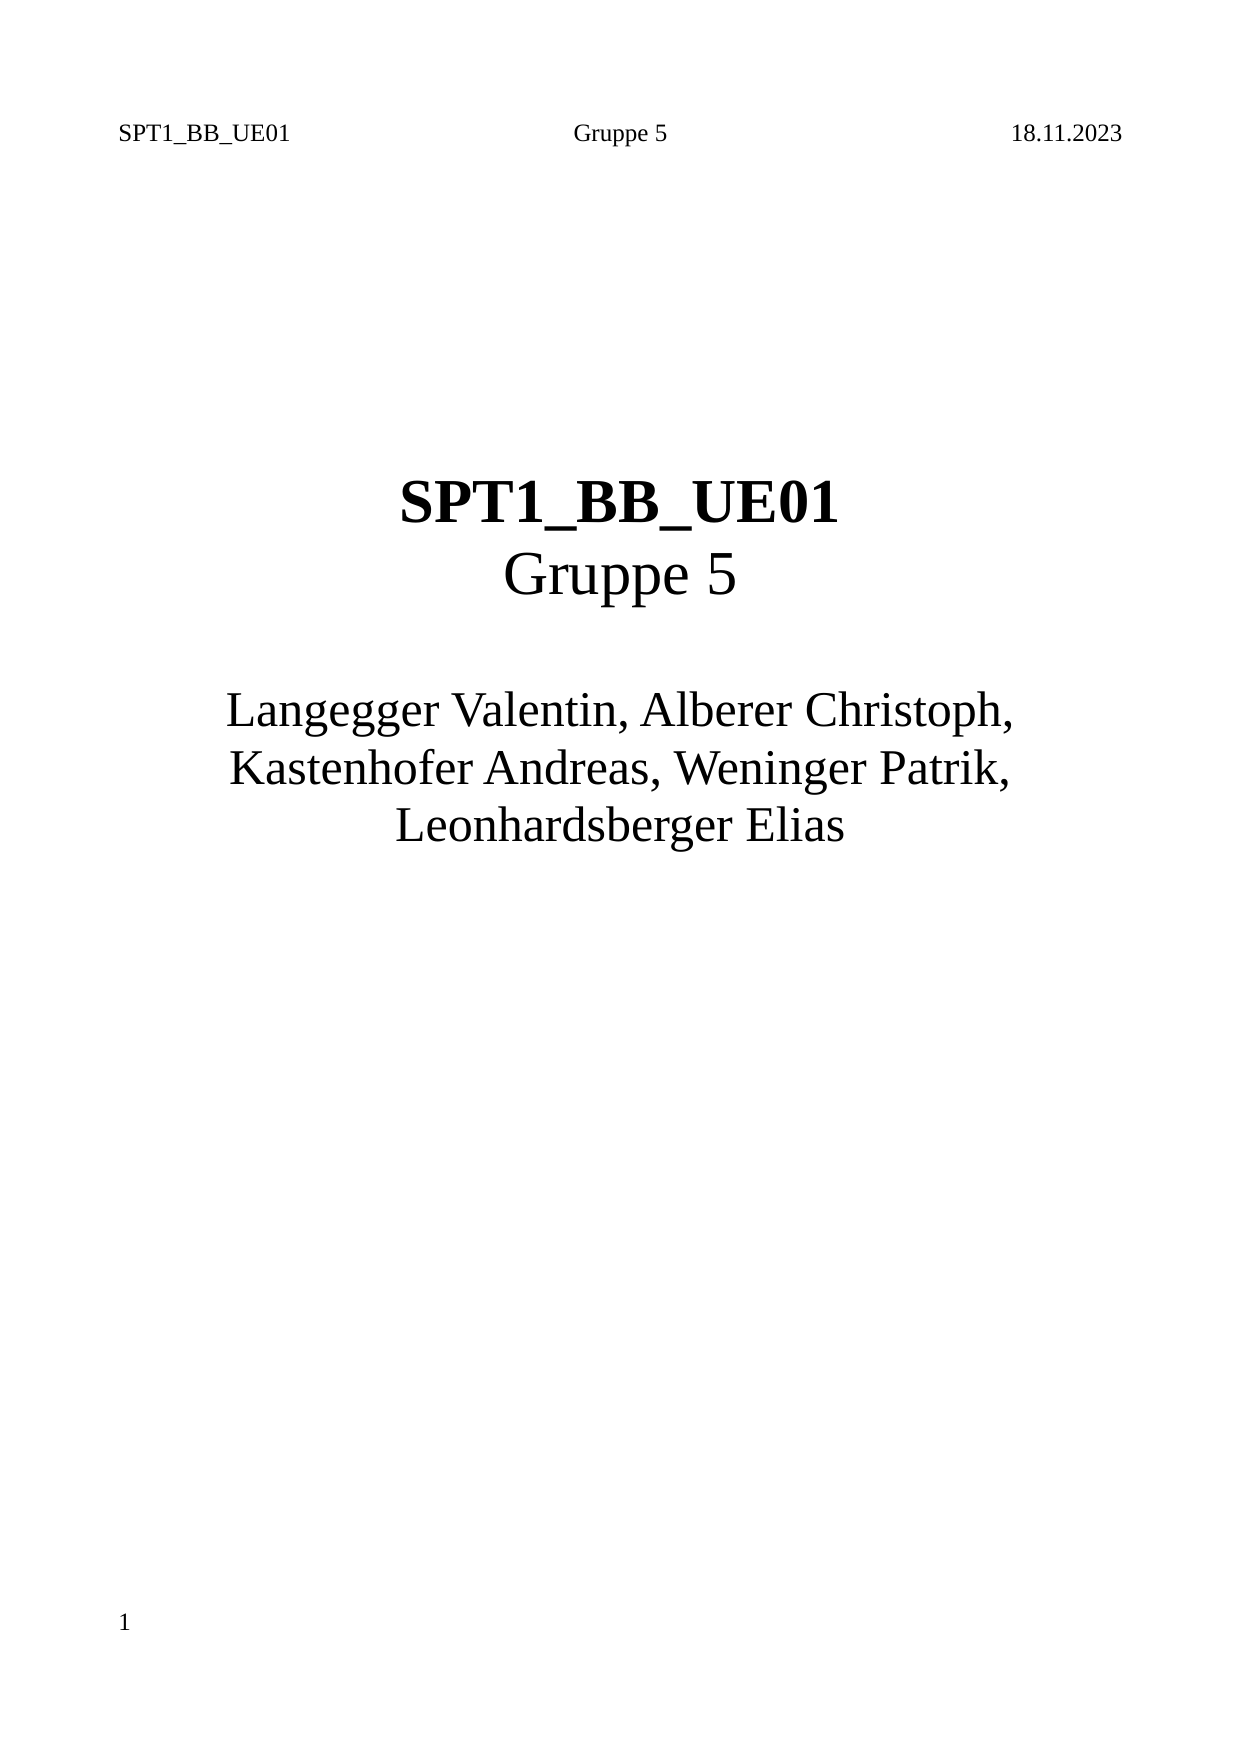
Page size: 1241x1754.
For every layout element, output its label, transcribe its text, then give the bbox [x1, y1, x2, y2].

text Gruppe 5 [118, 536, 1122, 608]
text SPT1_BB_UE01 [118, 464, 1122, 536]
text Langegger Valentin, Alberer Christoph, Kastenhofer Andreas, Weninger Patrik, Leonhardsberger Elias [118, 680, 1122, 853]
